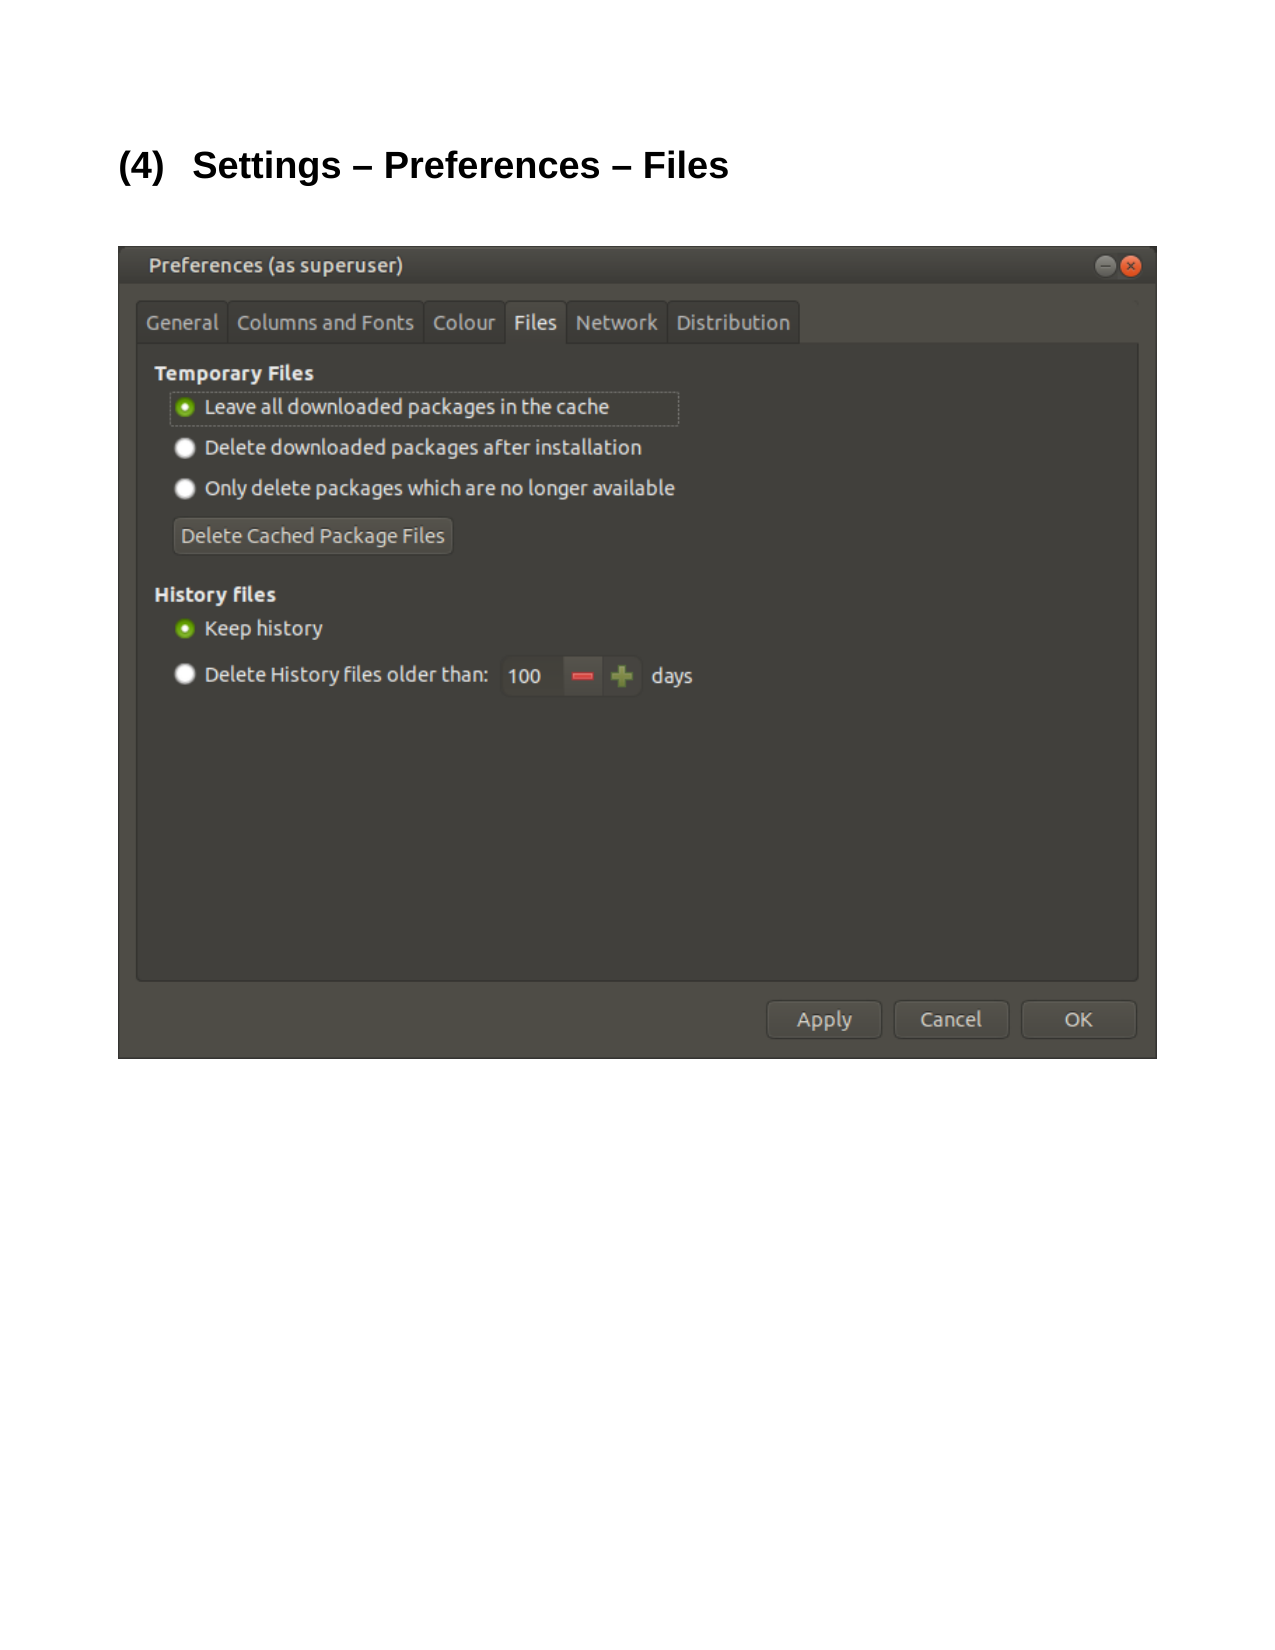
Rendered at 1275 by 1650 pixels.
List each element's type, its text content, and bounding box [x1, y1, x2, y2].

picture [118, 246, 1157, 1059]
subtitle Settings – Preferences – Files [118, 143, 1157, 187]
